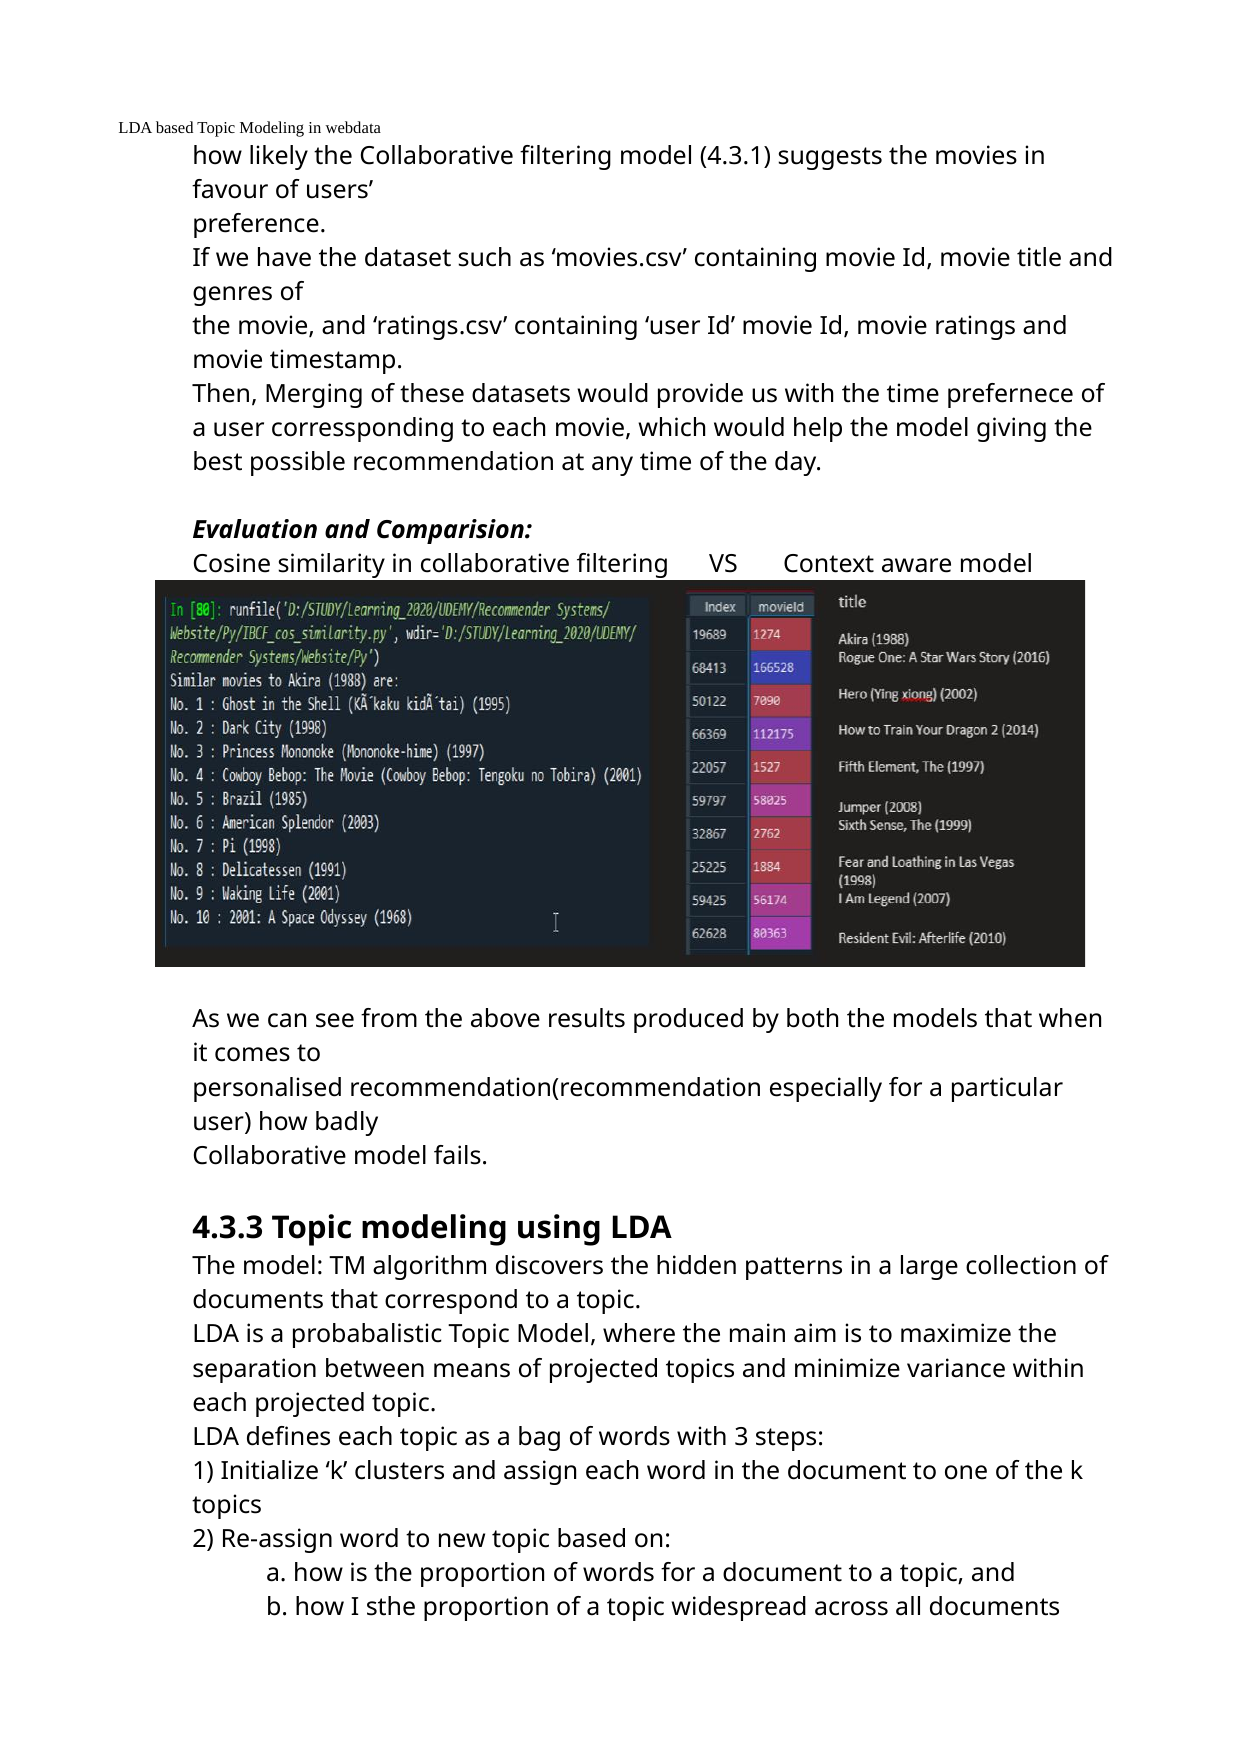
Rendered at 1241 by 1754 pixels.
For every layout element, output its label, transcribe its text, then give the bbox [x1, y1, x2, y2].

text LDA defines each topic as a bag of words with 3 steps: [192, 1418, 1122, 1452]
text If we have the dataset such as ‘movies.csv’ containing movie Id, movie title and genres of [192, 239, 1122, 308]
text Collaborative model fails. [192, 1137, 1122, 1171]
text b. how I sthe proportion of a topic widespread across all documents [192, 1589, 1122, 1623]
text how likely the Collaborative filtering model (4.3.1) suggests the movies in favour of users’ [192, 137, 1122, 205]
text Cosine similarity in collaborative filtering VS Context aware model [192, 546, 1122, 580]
text The model: TM algorithm discovers the hidden patterns in a large collection of [192, 1248, 1122, 1282]
text documents that correspond to a topic. [192, 1282, 1122, 1316]
text 2) Re-assign word to new topic based on: [192, 1521, 1122, 1554]
picture [155, 580, 1086, 967]
text LDA is a probabalistic Topic Model, where the main aim is to maximize the separation between means of projected topics and minimize variance within each projected topic. [192, 1316, 1122, 1418]
text 1) Initialize ‘k’ clusters and assign each word in the document to one of the k topics [192, 1452, 1122, 1521]
text As we can see from the above results produced by both the models that when it comes to [192, 1001, 1122, 1069]
text preference. [192, 205, 1122, 239]
text Then, Merging of these datasets would provide us with the time prefernece of a user corressponding to each movie, which would help the model giving the best possible recommendation at any time of the day. [192, 376, 1122, 478]
text Evaluation and Comparision: [192, 512, 1122, 546]
text a. how is the proportion of words for a document to a topic, and [192, 1554, 1122, 1589]
text personalised recommendation(recommendation especially for a particular user) how badly [192, 1069, 1122, 1137]
text the movie, and ‘ratings.csv’ containing ‘user Id’ movie Id, movie ratings and movie timestamp. [192, 308, 1122, 376]
text 4.3.3 Topic modeling using LDA [192, 1205, 1122, 1248]
